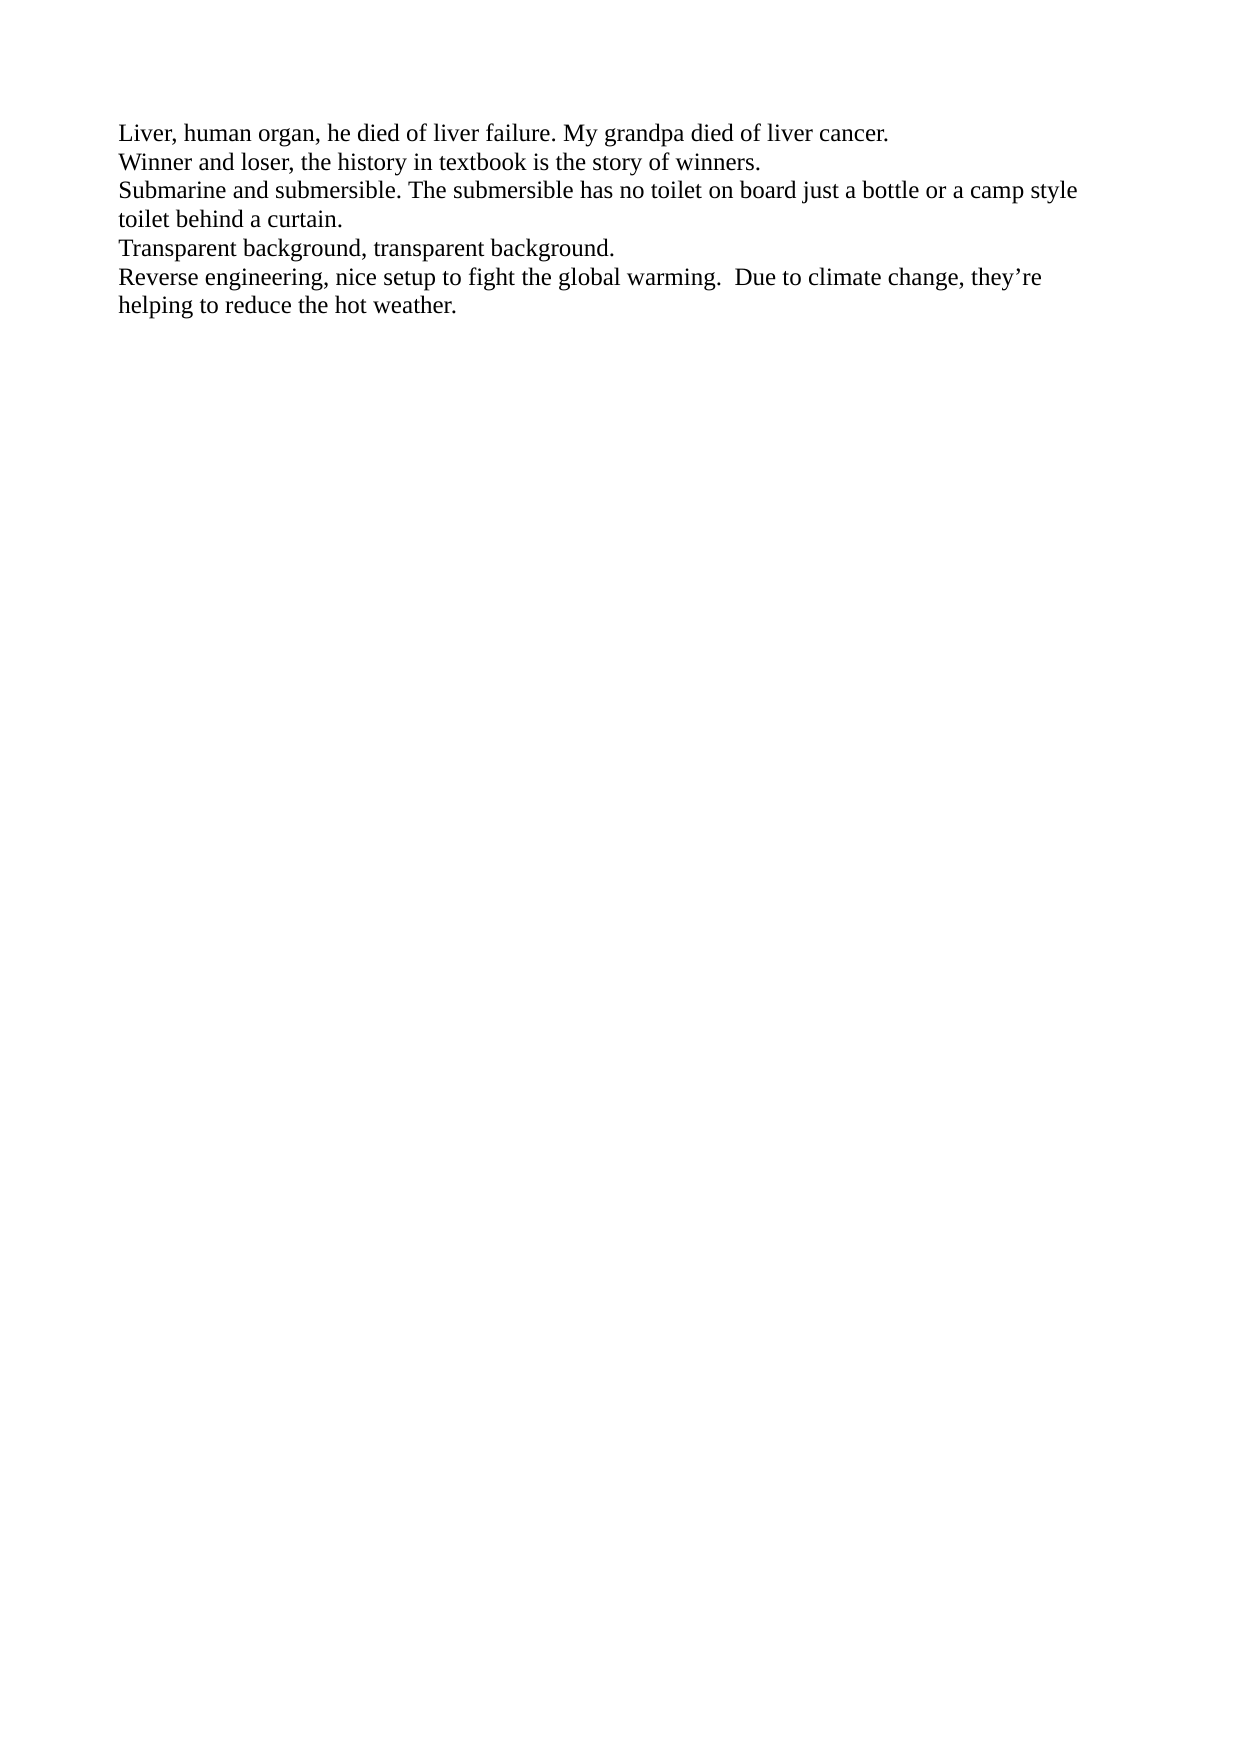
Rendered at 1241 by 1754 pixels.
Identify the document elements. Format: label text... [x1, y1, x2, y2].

text Winner and loser, the history in textbook is the story of winners. [118, 147, 1122, 176]
text Submarine and submersible. The submersible has no toilet on board just a bottle or a camp style toilet behind a curtain. [118, 176, 1122, 233]
text Liver, human organ, he died of liver failure. My grandpa died of liver cancer. [118, 118, 1122, 147]
text Transparent background, transparent background. [118, 233, 1122, 262]
text Reverse engineering, nice setup to fight the global warming. Due to climate change, they’re helping to reduce the hot weather. [118, 262, 1122, 319]
